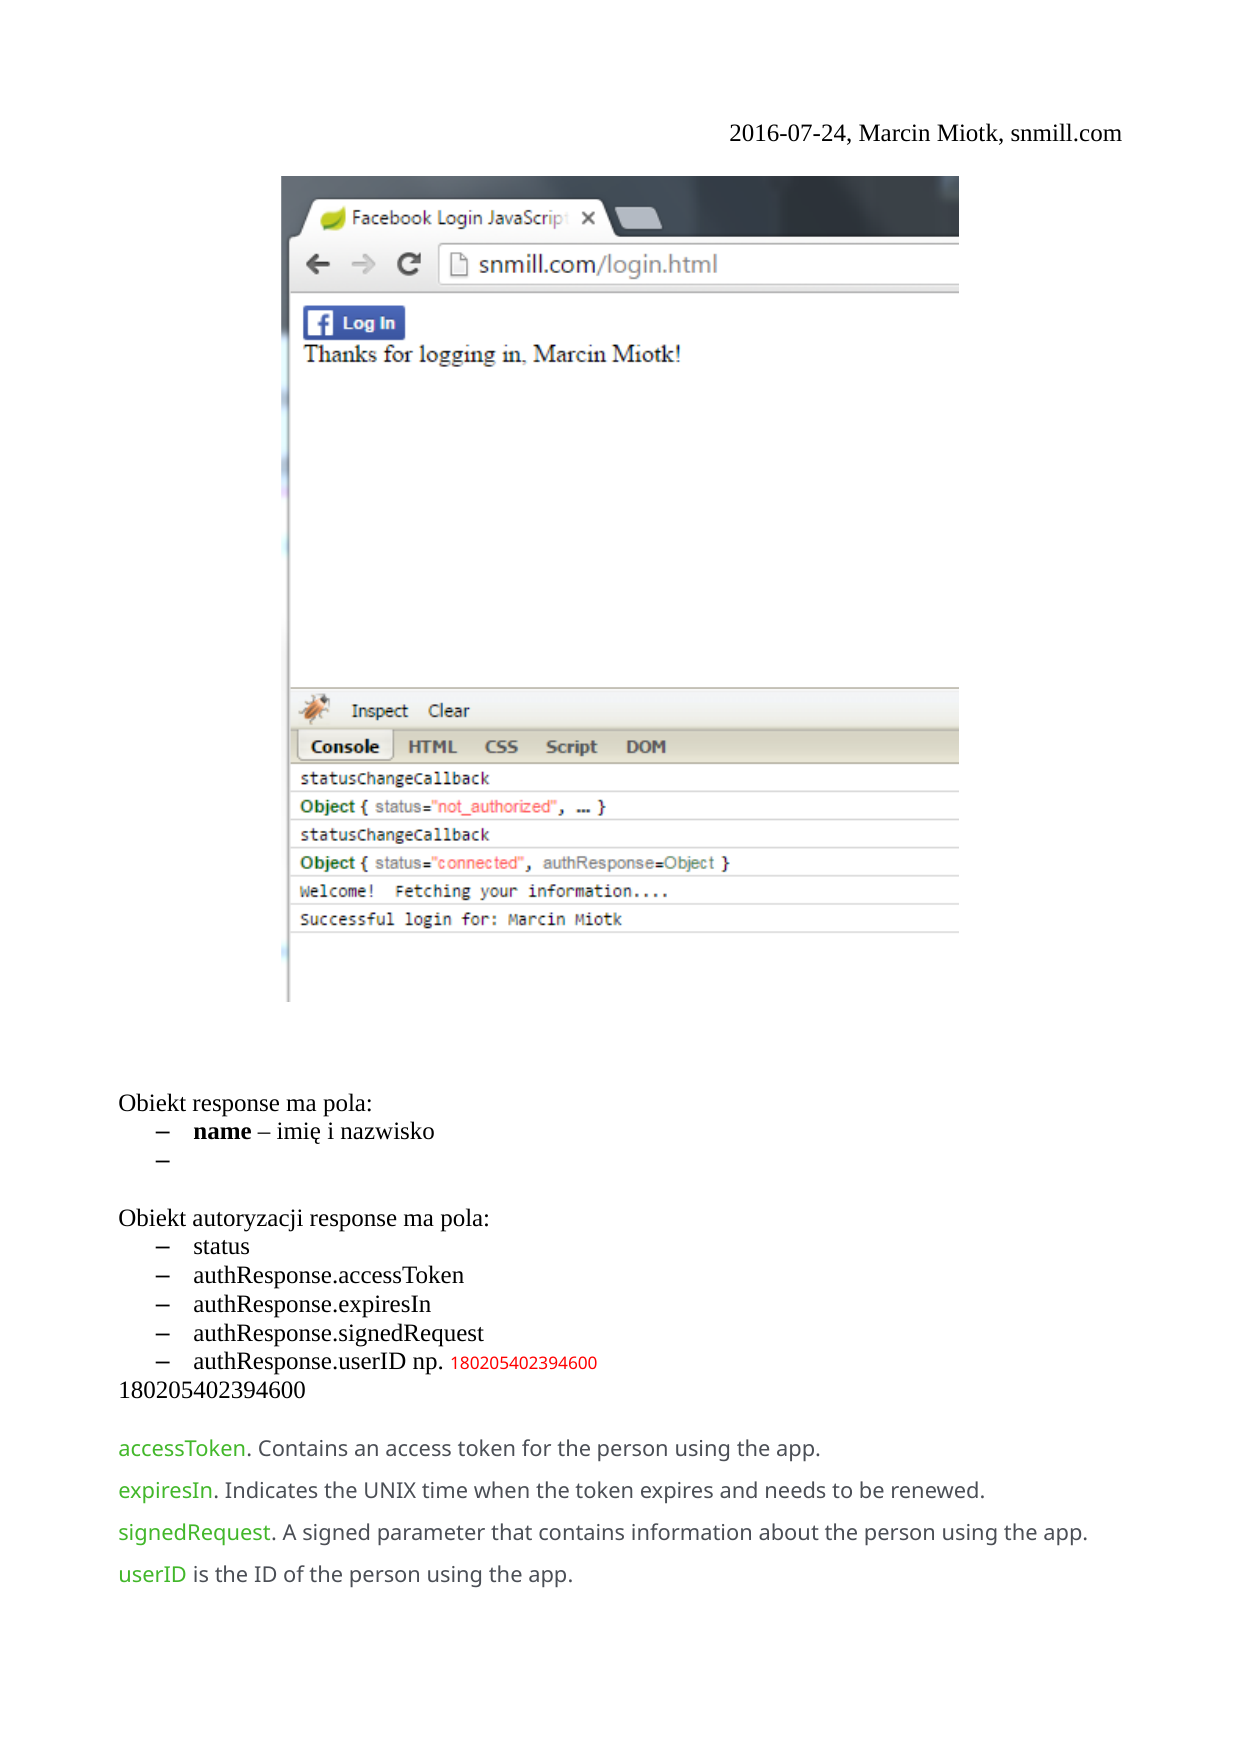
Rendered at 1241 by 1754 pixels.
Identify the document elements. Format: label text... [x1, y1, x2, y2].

text expiresIn. Indicates the UNIX time when the token expires and needs to be renewed. [118, 1475, 1122, 1505]
text signedRequest. A signed parameter that contains information about the person using the app. [118, 1517, 1122, 1547]
text accessToken. Contains an access token for the person using the app. [118, 1433, 1122, 1462]
text userID is the ID of the person using the app. [118, 1559, 1122, 1589]
list status [156, 1231, 1122, 1260]
list name – imię i nazwisko [156, 1116, 1122, 1145]
text Obiekt response ma pola: [118, 1088, 1122, 1116]
picture [281, 176, 959, 1002]
list authResponse.signedRequest [156, 1318, 1122, 1346]
list authResponse.accessToken [156, 1260, 1122, 1289]
list authResponse.userID np. 180205402394600 [156, 1346, 1122, 1375]
text Obiekt autoryzacji response ma pola: [118, 1203, 1122, 1231]
list authResponse.expiresIn [156, 1289, 1122, 1318]
text 180205402394600 [118, 1375, 1122, 1404]
